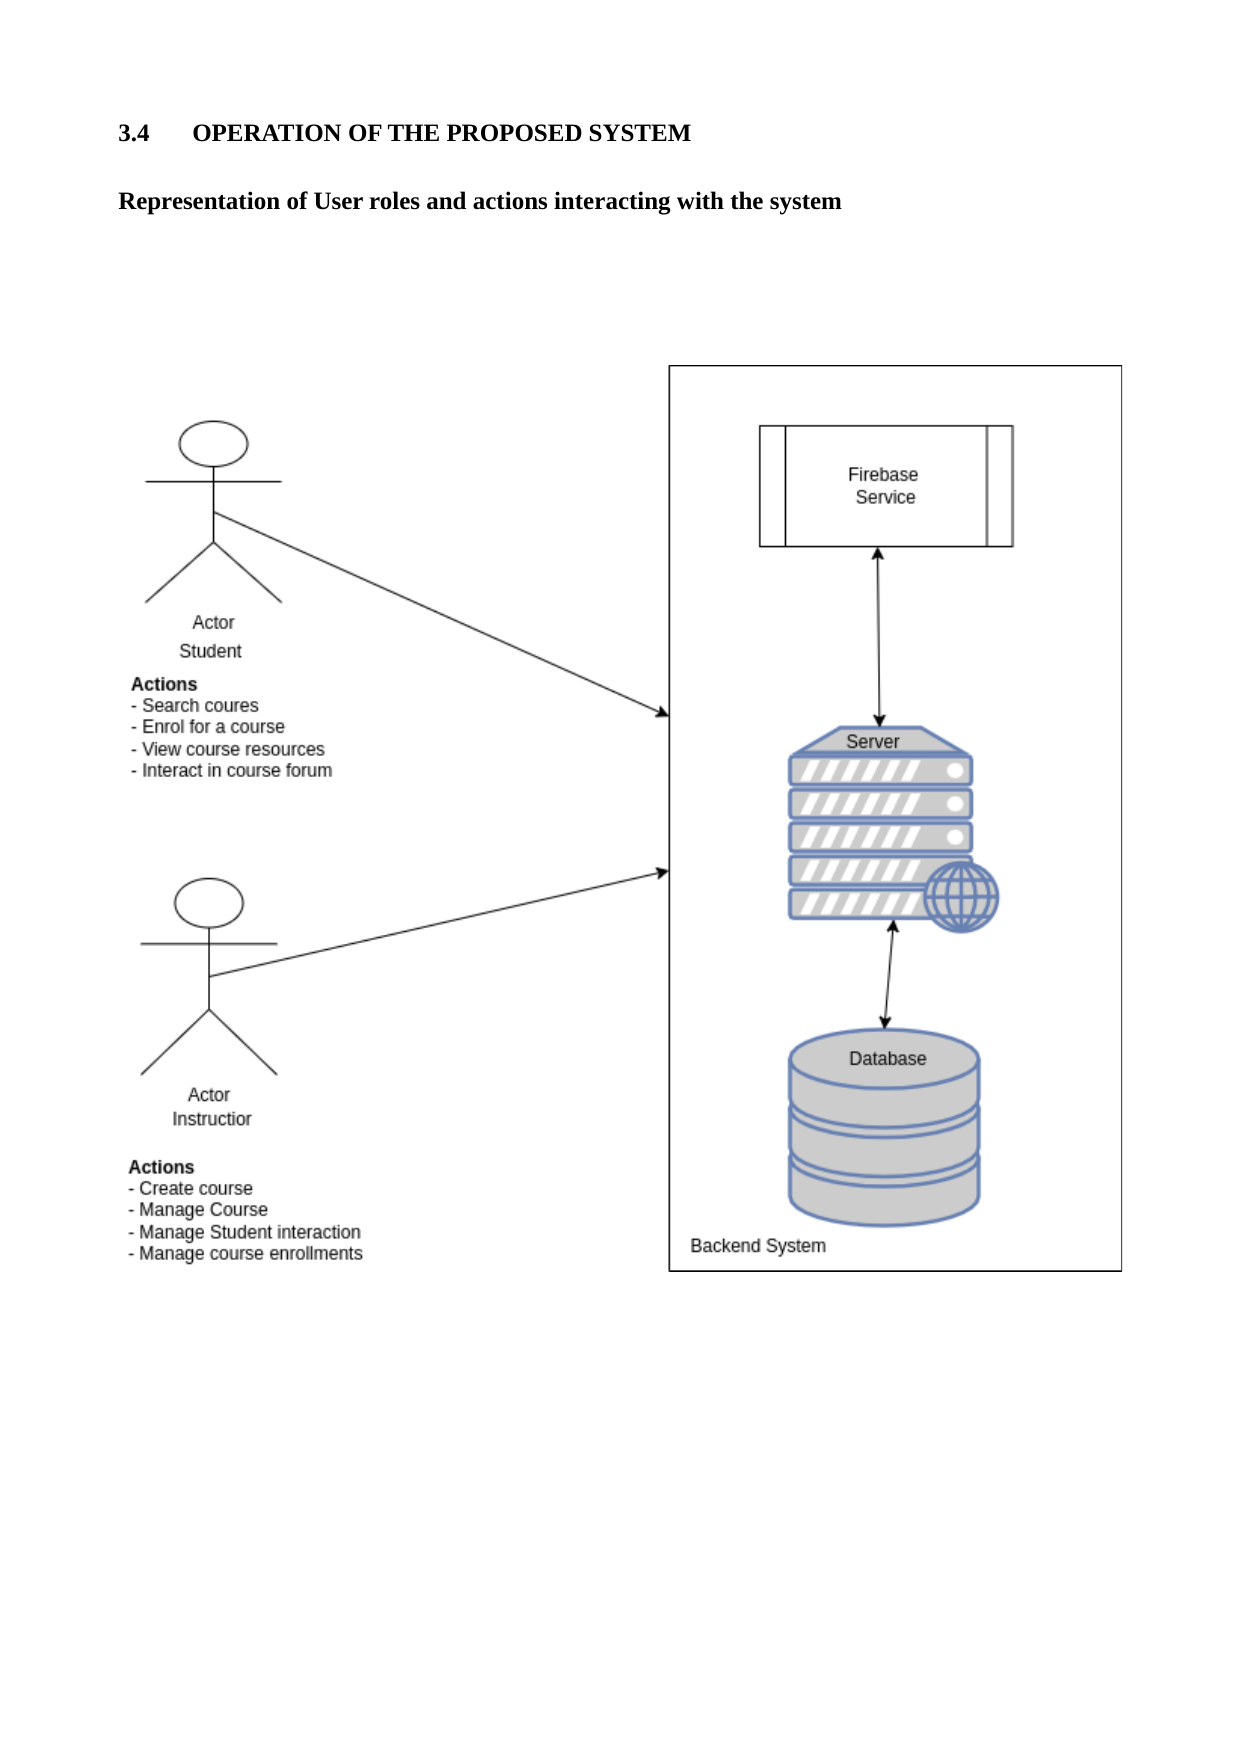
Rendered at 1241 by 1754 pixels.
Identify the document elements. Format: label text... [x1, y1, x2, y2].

text 3.4 OPERATION OF THE PROPOSED SYSTEM [118, 118, 1122, 147]
text Representation of User roles and actions interacting with the system [118, 186, 1122, 215]
picture [118, 365, 1123, 1272]
